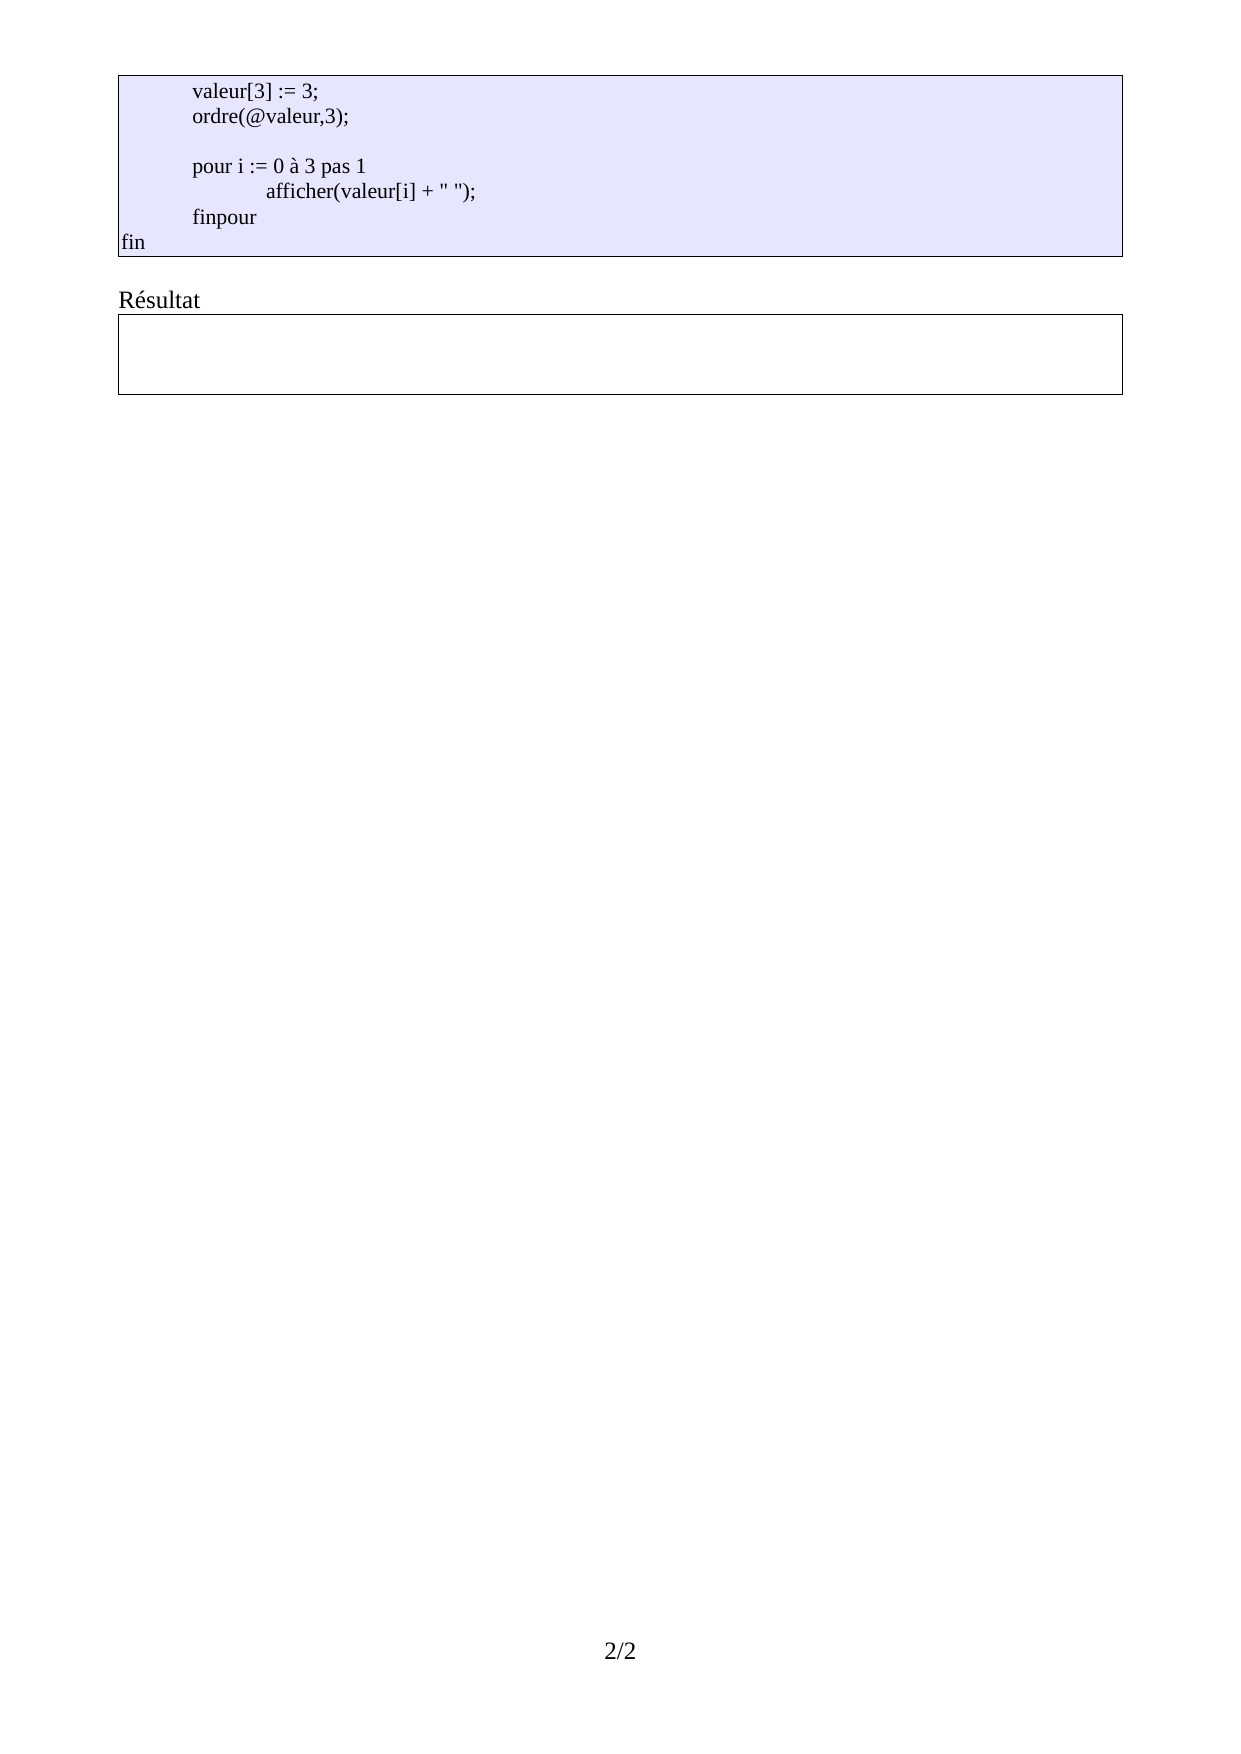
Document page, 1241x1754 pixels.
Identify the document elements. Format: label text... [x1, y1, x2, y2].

text valeur[3] := 3; [119, 76, 1122, 100]
text afficher(valeur[i] + " "); [119, 176, 1122, 201]
text finpour [119, 201, 1122, 226]
text Résultat [118, 285, 1122, 314]
text fin [119, 226, 1122, 256]
text ordre(@valeur,3); [119, 100, 1122, 125]
text pour i := 0 à 3 pas 1 [119, 151, 1122, 176]
